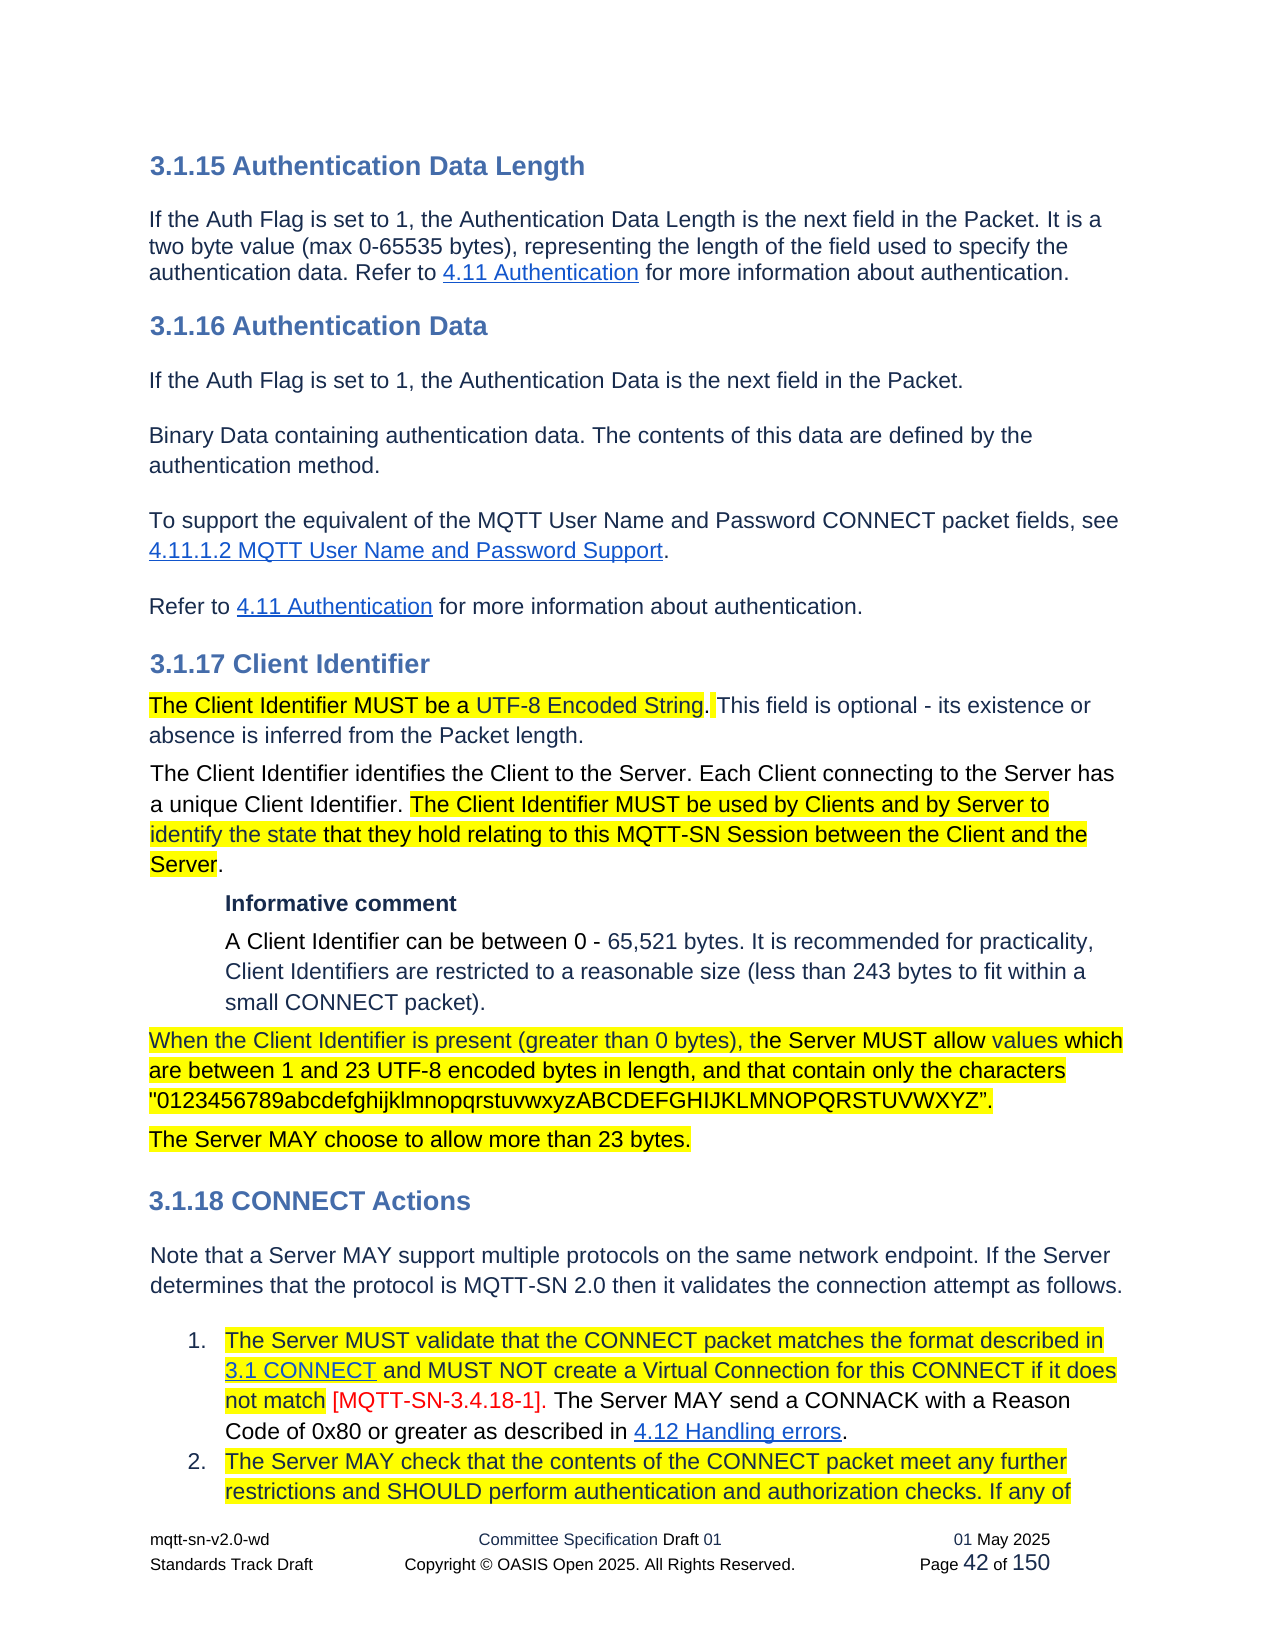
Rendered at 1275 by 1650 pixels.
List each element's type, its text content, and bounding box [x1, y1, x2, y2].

text When the Client Identifier is present (greater than 0 bytes), the Server MUST allow values which are between 1 and 23 UTF-8 encoded bytes in length, and that contain only the characters "0123456789abcdefghijklmnopqrstuvwxyzABCDEFGHIJKLMNOPQRSTUVWXYZ”. [148, 1027, 1124, 1114]
text Note that a Server MAY support multiple protocols on the same network endpoint. If the Server determines that the protocol is MQTT-SN 2.0 then it validates the connection attempt as follows. [150, 1242, 1125, 1298]
subtitle 3.1.16 Authentication Data [150, 310, 1124, 342]
text Refer to 4.11 Authentication for more information about authentication. [148, 593, 1124, 619]
text If the Auth Flag is set to 1, the Authentication Data is the next field in the Packet. [148, 367, 1124, 393]
list The Server MUST validate that the CONNECT packet matches the format described in 3.1 CONNECT and MUST NOT create a Virtual Connection for this CONNECT if it does not match [MQTT-SN-3.4.18-1]. The Server MAY send a CONNACK with a Reason Code of 0x80 or greater as described in 4.12 Handling errors. [187, 1327, 1125, 1444]
text Informative comment [225, 889, 1124, 916]
text If the Auth Flag is set to 1, the Authentication Data Length is the next field in the Packet. It is a two byte value (max 0-65535 bytes), representing the length of the field used to specify the authentication data. Refer to 4.11 Authentication for more information about authentication. [148, 206, 1124, 285]
list The Server MAY check that the contents of the CONNECT packet meet any further restrictions and SHOULD perform authentication and authorization checks. If any of [187, 1448, 1125, 1504]
subtitle 3.1.17 Client Identifier [150, 648, 1124, 679]
text The Server MAY choose to allow more than 23 bytes. [148, 1126, 1124, 1152]
subtitle 3.1.18 CONNECT Actions [148, 1185, 1124, 1217]
text Binary Data containing authentication data. The contents of this data are defined by the authentication method. [148, 422, 1124, 478]
text A Client Identifier can be between 0 - 65,521 bytes. It is recommended for practicality, Client Identifiers are restricted to a reasonable size (less than 243 bytes to fit within a small CONNECT packet). [225, 928, 1124, 1015]
subtitle 3.1.15 Authentication Data Length [150, 150, 1124, 181]
text The Client Identifier MUST be a UTF-8 Encoded String. This field is optional - its existence or absence is inferred from the Packet length. [148, 692, 1124, 748]
text To support the equivalent of the MQTT User Name and Password CONNECT packet fields, see 4.11.1.2 MQTT User Name and Password Support. [148, 507, 1124, 564]
text The Client Identifier identifies the Client to the Server. Each Client connecting to the Server has a unique Client Identifier. The Client Identifier MUST be used by Clients and by Server to identify the state that they hold relating to this MQTT-SN Session between the Client and the Server. [150, 760, 1124, 877]
